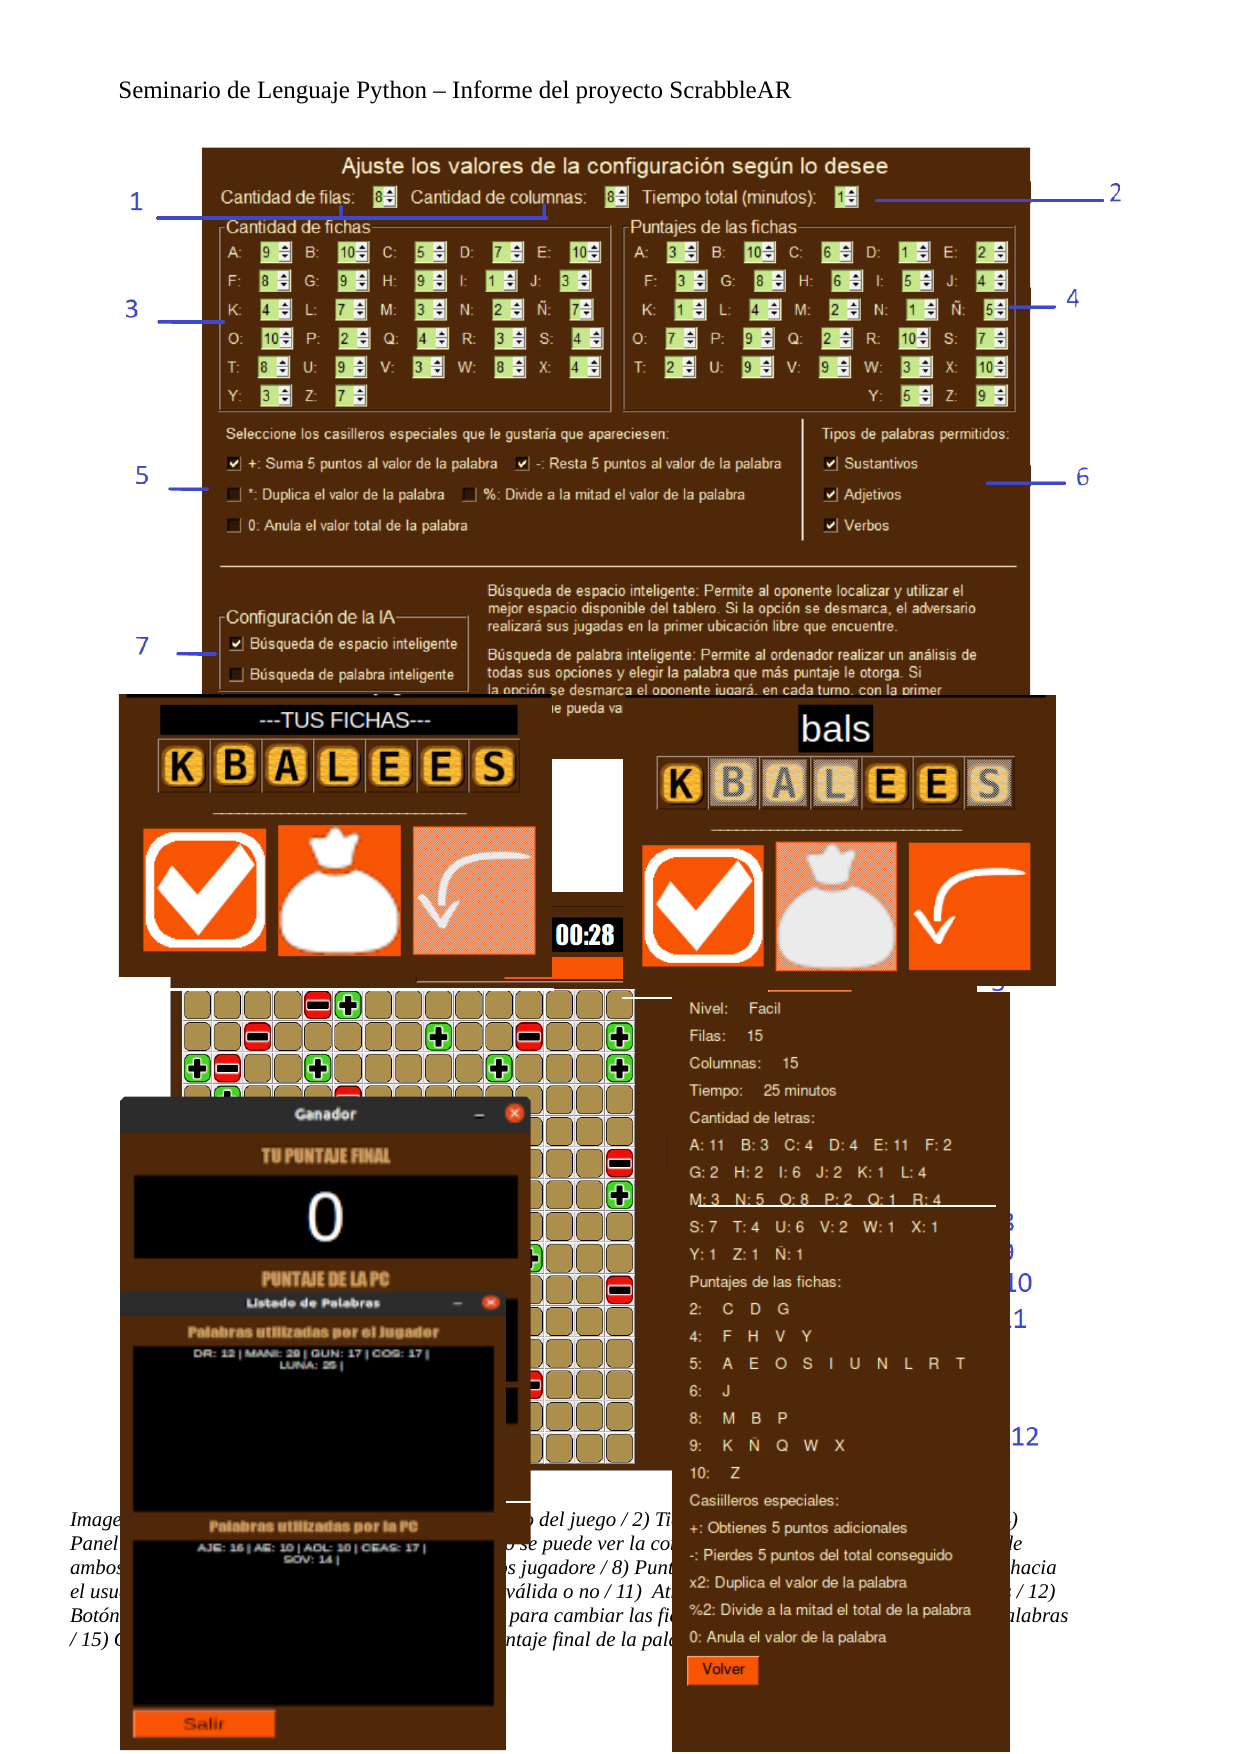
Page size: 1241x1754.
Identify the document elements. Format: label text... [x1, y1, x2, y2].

text Imagen 8 Imagen 7: Interfaz Tablero de Juego: 1) Logo del juego / 2) Tiempo disponible / 3) Botón de pausar / 4) Panel Ayuda / 5) Dificultad seleccionada (clickeando se puede ver la configuración de la partida) / 6) Avatares de ambos jugadores, la PC es al azar / 7) Nombre de los jugadore / 8) Puntaje de los jugadores / 9)Textos de la PC hacia el usuario/ 10) Label que informa si una palabra es válida o no / 11) Atril del usuario con sus fichas disponibles / 12) Botón para deshacer ficha seleccionada / 13) Botón para cambiar las fichas del atril / 14) Botón validador de palabras / 15) Casillero especial del juego que modifica el puntaje final de la palabra / 16) Casillero normal del juego [506, 1507, 672, 1651]
